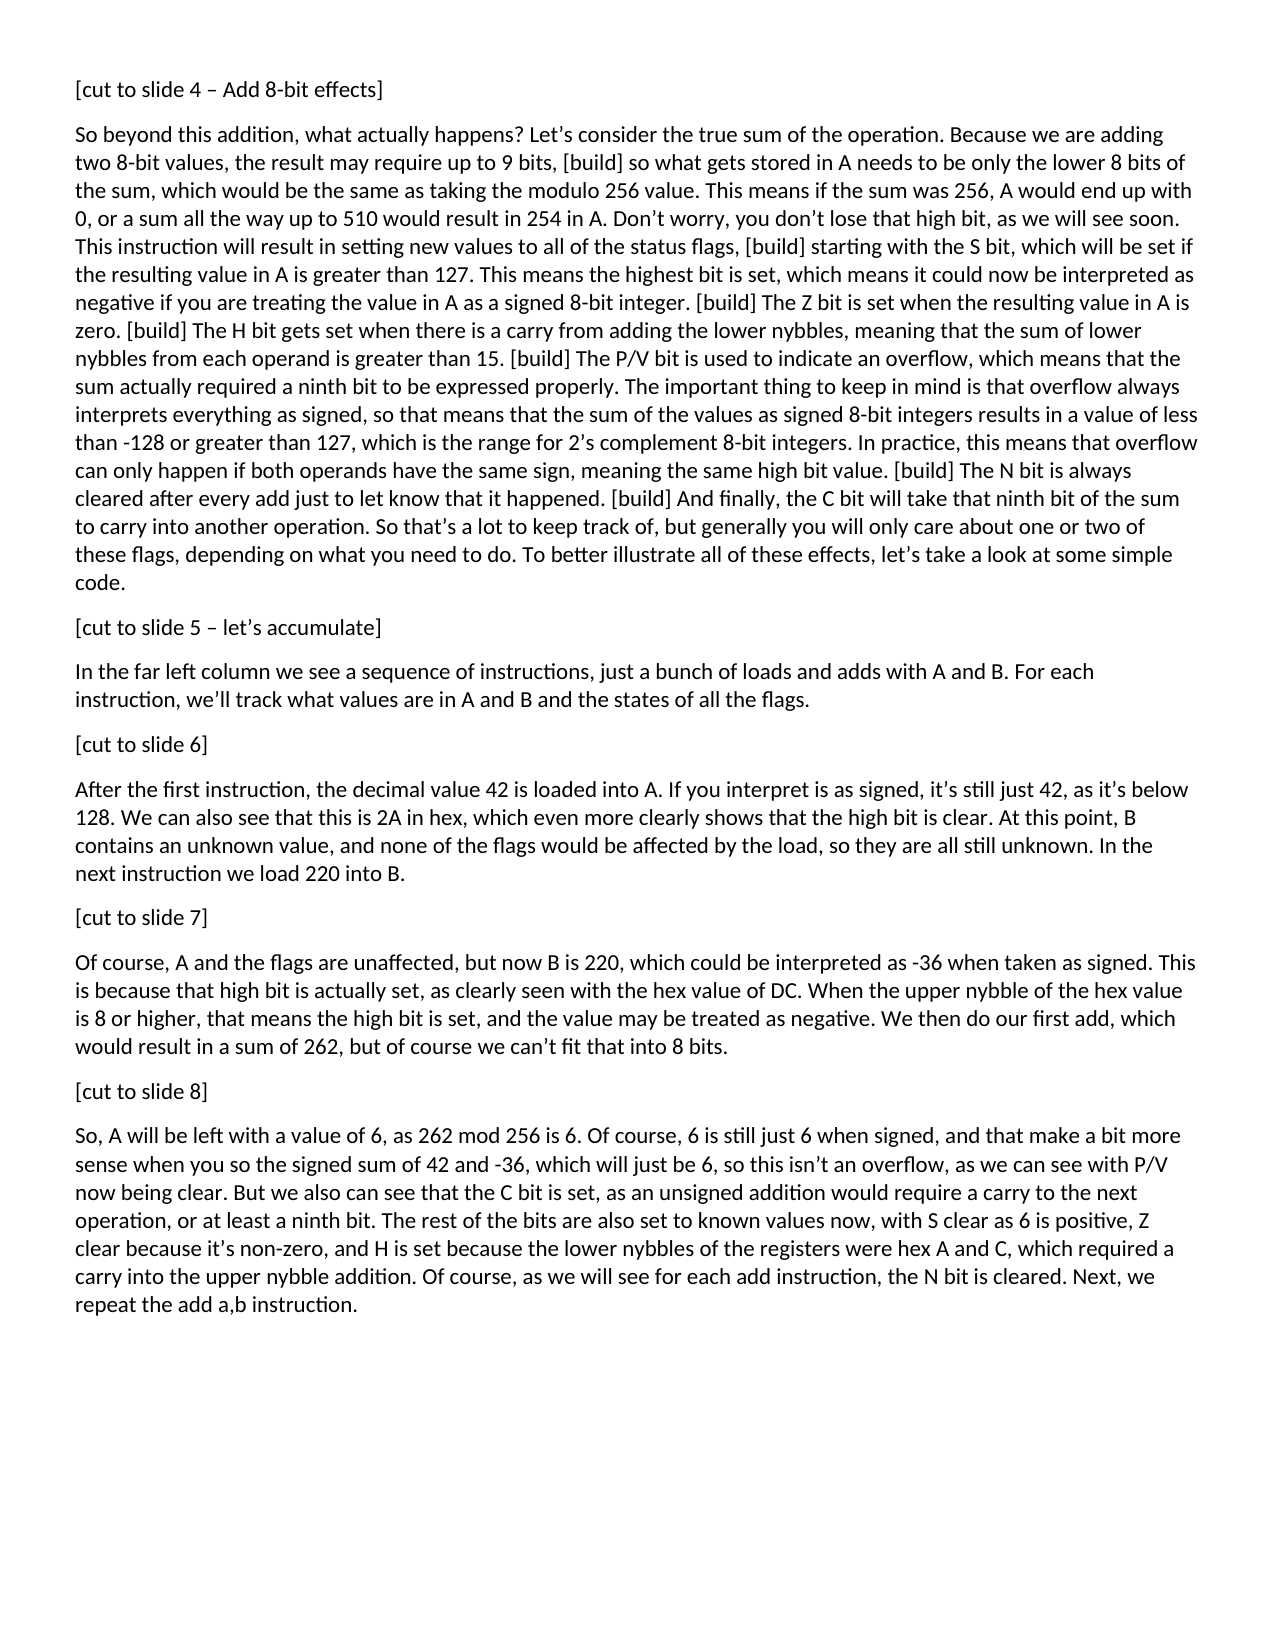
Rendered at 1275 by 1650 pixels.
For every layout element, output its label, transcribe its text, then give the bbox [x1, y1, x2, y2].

text So, A will be left with a value of 6, as 262 mod 256 is 6. Of course, 6 is still just 6 when signed, and that make a bit more sense when you so the signed sum of 42 and -36, which will just be 6, so this isn’t an overflow, as we can see with P/V now being clear. But we also can see that the C bit is set, as an unsigned addition would require a carry to the next operation, or at least a ninth bit. The rest of the bits are also set to known values now, with S clear as 6 is positive, Z clear because it’s non-zero, and H is set because the lower nybbles of the registers were hex A and C, which required a carry into the upper nybble addition. Of course, as we will see for each add instruction, the N bit is cleared. Next, we repeat the add a,b instruction. [75, 1122, 1200, 1318]
text In the far left column we see a sequence of instructions, just a bunch of loads and adds with A and B. For each instruction, we’ll track what values are in A and B and the states of all the flags. [75, 657, 1200, 713]
text After the first instruction, the decimal value 42 is loaded into A. If you interpret is as signed, it’s still just 42, as it’s below 128. We can also see that this is 2A in hex, which even more clearly shows that the high bit is clear. At this point, B contains an unknown value, and none of the flags would be affected by the load, so they are all still unknown. In the next instruction we load 220 into B. [75, 775, 1200, 887]
text [cut to slide 5 – let’s accumulate] [75, 613, 1200, 641]
text [cut to slide 7] [75, 903, 1200, 932]
text [cut to slide 8] [75, 1077, 1200, 1105]
text So beyond this addition, what actually happens? Let’s consider the true sum of the operation. Because we are adding two 8-bit values, the result may require up to 9 bits, [build] so what gets stored in A needs to be only the lower 8 bits of the sum, which would be the same as taking the modulo 256 value. This means if the sum was 256, A would end up with 0, or a sum all the way up to 510 would result in 254 in A. Don’t worry, you don’t lose that high bit, as we will see soon. This instruction will result in setting new values to all of the status flags, [build] starting with the S bit, which will be set if the resulting value in A is greater than 127. This means the highest bit is set, which means it could now be interpreted as negative if you are treating the value in A as a signed 8-bit integer. [build] The Z bit is set when the resulting value in A is zero. [build] The H bit gets set when there is a carry from adding the lower nybbles, meaning that the sum of lower nybbles from each operand is greater than 15. [build] The P/V bit is used to indicate an overflow, which means that the sum actually required a ninth bit to be expressed properly. The important thing to keep in mind is that overflow always interprets everything as signed, so that means that the sum of the values as signed 8-bit integers results in a value of less than -128 or greater than 127, which is the range for 2’s complement 8-bit integers. In practice, this means that overflow can only happen if both operands have the same sign, meaning the same high bit value. [build] The N bit is always cleared after every add just to let know that it happened. [build] And finally, the C bit will take that ninth bit of the sum to carry into another operation. So that’s a lot to keep track of, but generally you will only care about one or two of these flags, depending on what you need to do. To better illustrate all of these effects, let’s take a look at some simple code. [75, 120, 1200, 596]
text Of course, A and the flags are unaffected, but now B is 220, which could be interpreted as -36 when taken as signed. This is because that high bit is actually set, as clearly seen with the hex value of DC. When the upper nybble of the hex value is 8 or higher, that means the high bit is set, and the value may be treated as negative. We then do our first add, which would result in a sum of 262, but of course we can’t fit that into 8 bits. [75, 948, 1200, 1060]
text [cut to slide 6] [75, 730, 1200, 758]
text [cut to slide 4 – Add 8-bit effects] [75, 75, 1200, 103]
